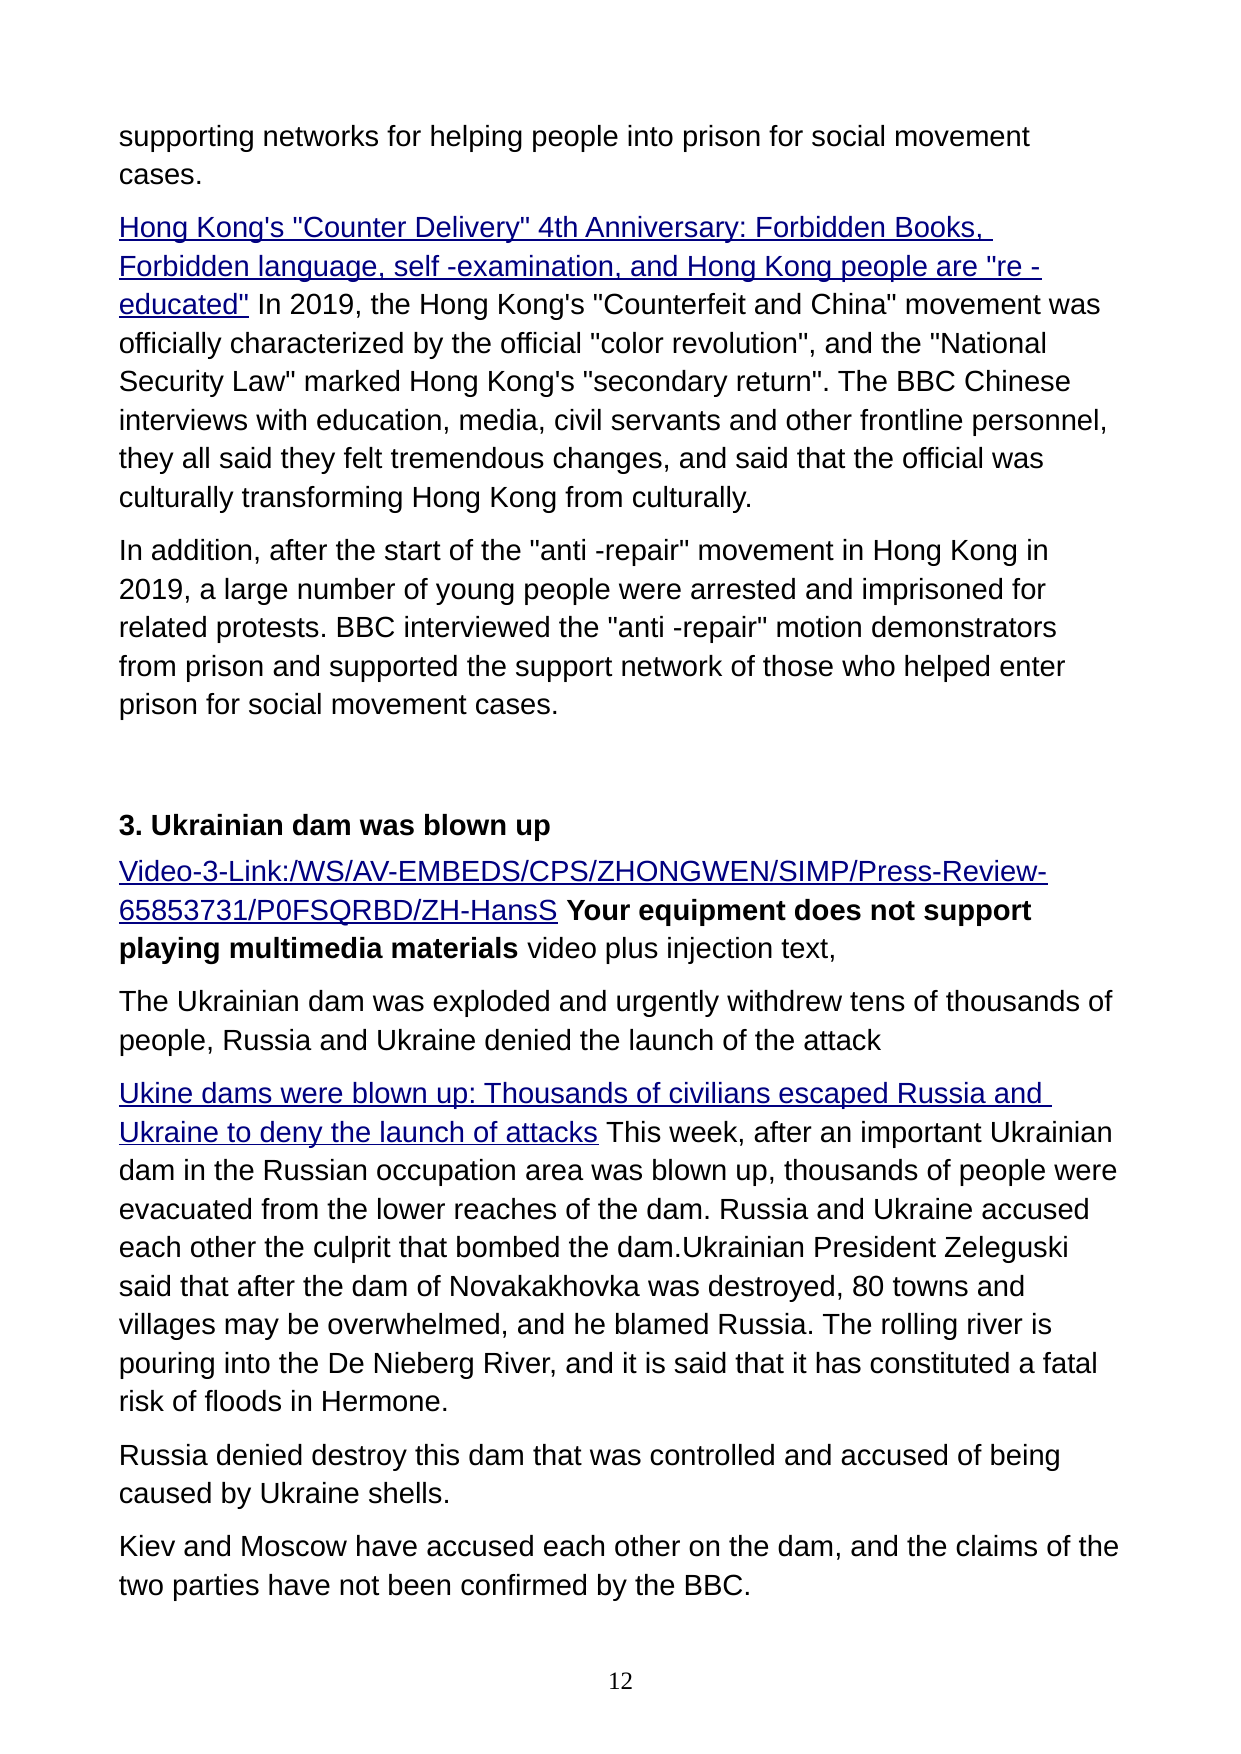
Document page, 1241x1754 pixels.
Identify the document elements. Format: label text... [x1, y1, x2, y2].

text Video-3-Link:/WS/AV-EMBEDS/CPS/ZHONGWEN/SIMP/Press-Review-65853731/P0FSQRBD/ZH-HansS Your equipment does not support playing multimedia materials video plus injection text, [118, 854, 1122, 965]
subtitle 3. Ukrainian dam was blown up [118, 808, 1122, 842]
text Ukine dams were blown up: Thousands of civilians escaped Russia and Ukraine to deny the launch of attacks This week, after an important Ukrainian dam in the Russian occupation area was blown up, thousands of people were evacuated from the lower reaches of the dam. Russia and Ukraine accused each other the culprit that bombed the dam.Ukrainian President Zeleguski said that after the dam of Novakakhovka was destroyed, 80 towns and villages may be overwhelmed, and he blamed Russia. The rolling river is pouring into the De Nieberg River, and it is said that it has constituted a fatal risk of floods in Hermone. [118, 1076, 1122, 1418]
text Russia denied destroy this dam that was controlled and accused of being caused by Ukraine shells. [118, 1437, 1122, 1509]
text The Ukrainian dam was exploded and urgently withdrew tens of thousands of people, Russia and Ukraine denied the launch of the attack [118, 984, 1122, 1056]
text Hong Kong's "Counter Delivery" 4th Anniversary: Forbidden Books, Forbidden language, self -examination, and Hong Kong people are "re -educated" In 2019, the Hong Kong's "Counterfeit and China" movement was officially characterized by the official "color revolution", and the "National Security Law" marked Hong Kong's "secondary return". The BBC Chinese interviews with education, media, civil servants and other frontline personnel, they all said they felt tremendous changes, and said that the official was culturally transforming Hong Kong from culturally. [118, 210, 1122, 513]
text supporting networks for helping people into prison for social movement cases. [118, 118, 1122, 191]
text In addition, after the start of the "anti -repair" movement in Hong Kong in 2019, a large number of young people were arrested and imprisoned for related protests. BBC interviewed the "anti -repair" motion demonstrators from prison and supported the support network of those who helped enter prison for social movement cases. [118, 533, 1122, 721]
text Kiev and Moscow have accused each other on the dam, and the claims of the two parties have not been confirmed by the BBC. [118, 1529, 1122, 1601]
